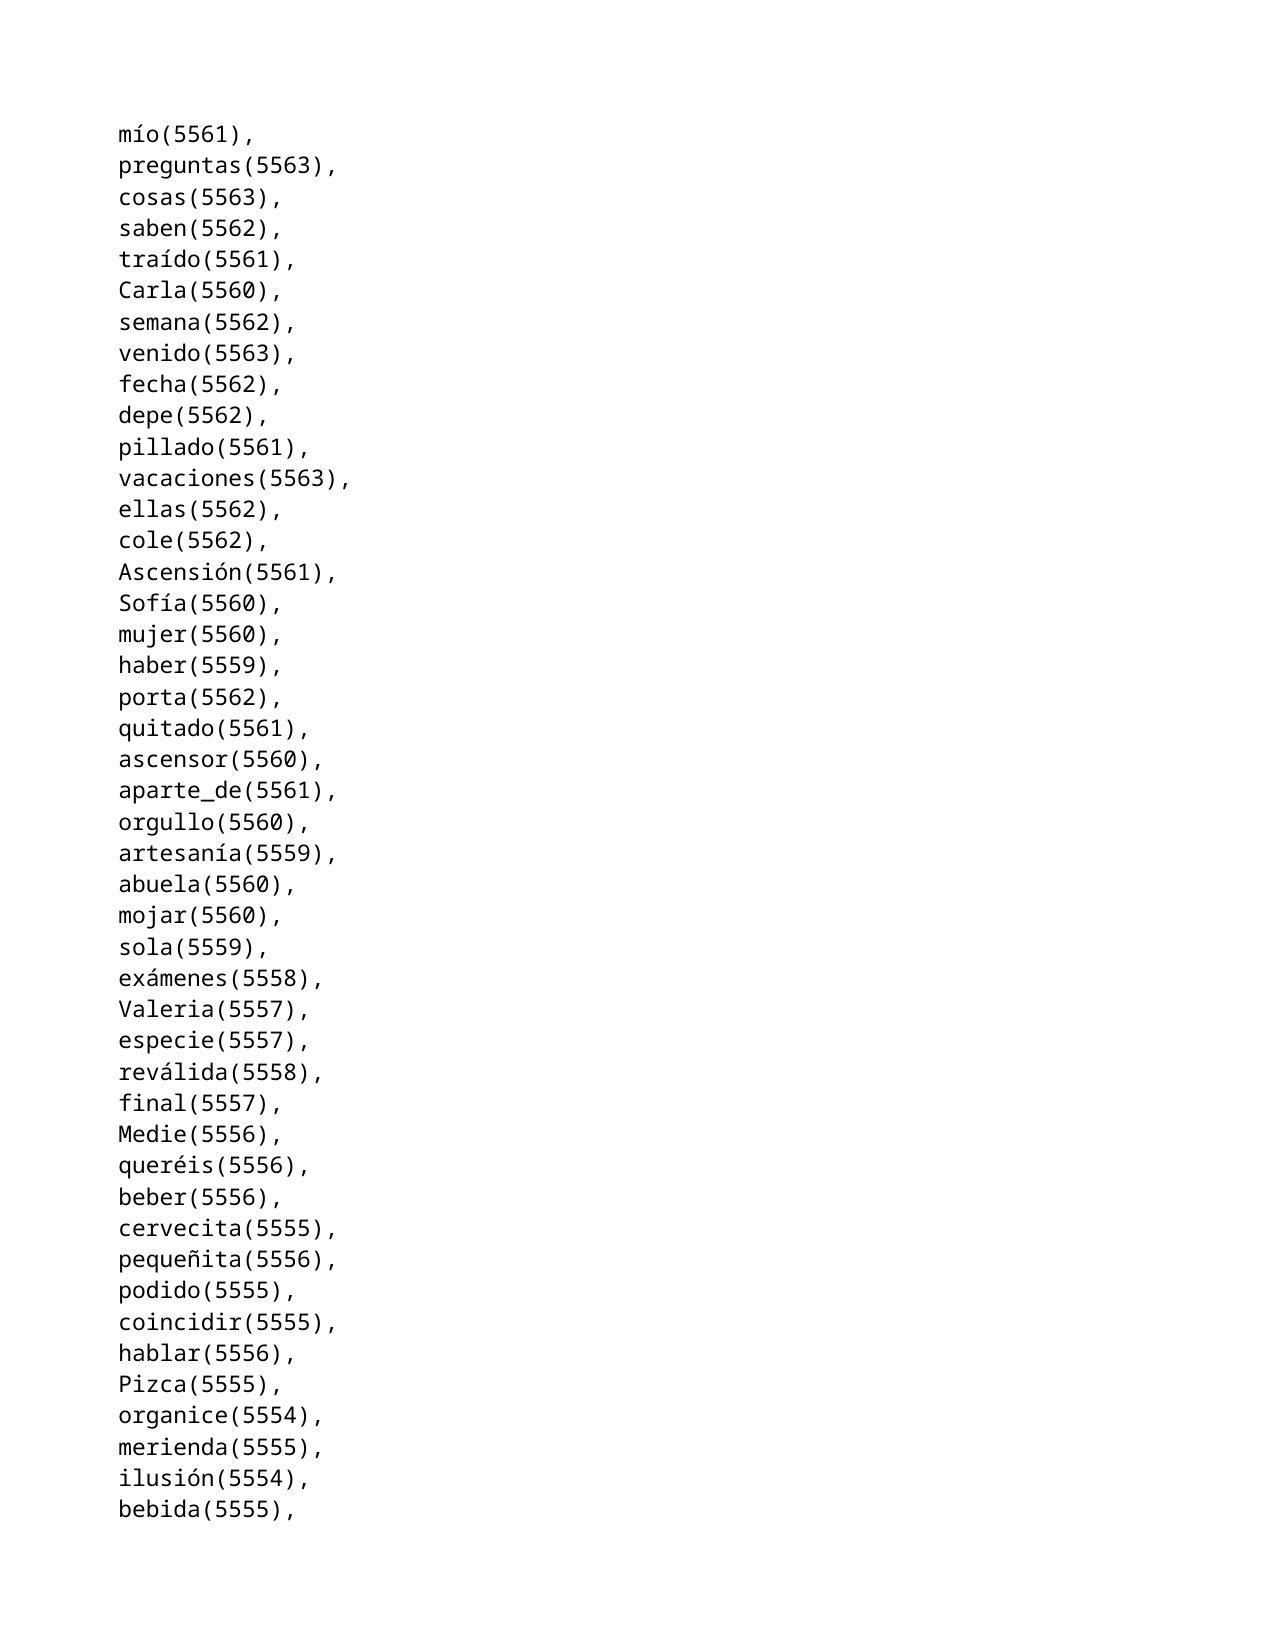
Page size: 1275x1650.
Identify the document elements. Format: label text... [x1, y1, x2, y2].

text Pizca(5555), [118, 1368, 1157, 1399]
text pequeñita(5556), [118, 1243, 1157, 1274]
text vacaciones(5563), [118, 462, 1157, 493]
text cosas(5563), [118, 181, 1157, 212]
text pillado(5561), [118, 431, 1157, 462]
text ilusión(5554), [118, 1462, 1157, 1493]
text hablar(5556), [118, 1337, 1157, 1368]
text aparte_de(5561), [118, 774, 1157, 806]
text Medie(5556), [118, 1118, 1157, 1149]
text merienda(5555), [118, 1431, 1157, 1462]
text Ascensión(5561), [118, 556, 1157, 587]
text cole(5562), [118, 524, 1157, 556]
text Carla(5560), [118, 274, 1157, 306]
text semana(5562), [118, 306, 1157, 337]
text preguntas(5563), [118, 149, 1157, 181]
text venido(5563), [118, 337, 1157, 368]
text fecha(5562), [118, 368, 1157, 399]
text coincidir(5555), [118, 1306, 1157, 1337]
text mío(5561), [118, 118, 1157, 149]
text final(5557), [118, 1087, 1157, 1118]
text porta(5562), [118, 681, 1157, 712]
text ascensor(5560), [118, 743, 1157, 774]
text podido(5555), [118, 1274, 1157, 1306]
text saben(5562), [118, 212, 1157, 243]
text cervecita(5555), [118, 1212, 1157, 1243]
text sola(5559), [118, 931, 1157, 962]
text ellas(5562), [118, 493, 1157, 524]
text especie(5557), [118, 1024, 1157, 1056]
text abuela(5560), [118, 868, 1157, 899]
text bebida(5555), [118, 1493, 1157, 1524]
text Sofía(5560), [118, 587, 1157, 618]
text mujer(5560), [118, 618, 1157, 649]
text quitado(5561), [118, 712, 1157, 743]
text exámenes(5558), [118, 962, 1157, 993]
text depe(5562), [118, 399, 1157, 431]
text queréis(5556), [118, 1149, 1157, 1181]
text beber(5556), [118, 1181, 1157, 1212]
text orgullo(5560), [118, 806, 1157, 837]
text haber(5559), [118, 649, 1157, 681]
text artesanía(5559), [118, 837, 1157, 868]
text Valeria(5557), [118, 993, 1157, 1024]
text organice(5554), [118, 1399, 1157, 1431]
text traído(5561), [118, 243, 1157, 274]
text mojar(5560), [118, 899, 1157, 931]
text reválida(5558), [118, 1056, 1157, 1087]
